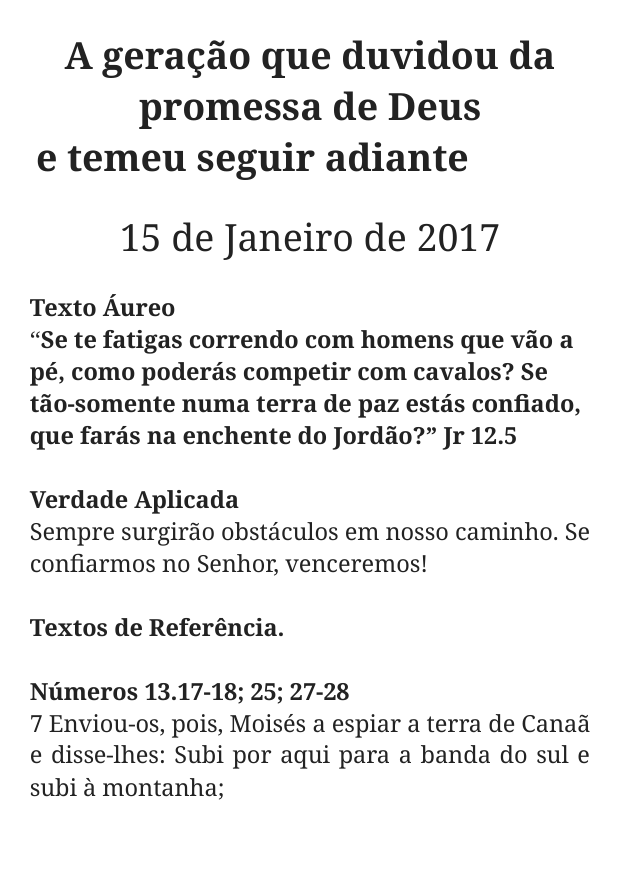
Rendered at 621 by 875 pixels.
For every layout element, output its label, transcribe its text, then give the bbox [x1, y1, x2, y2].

text “Se te fatigas correndo com homens que vão a pé, como poderás competir com cavalos? Se tão-somente numa terra de paz estás confiado, que farás na enchente do Jordão?” Jr 12.5 [29, 323, 591, 451]
text Texto Áureo [29, 291, 591, 323]
text Números 13.17-18; 25; 27-28 [29, 675, 591, 707]
text 15 de Janeiro de 2017 [29, 211, 591, 262]
text Textos de Referência. [29, 611, 591, 643]
text e temeu seguir adiante [29, 132, 591, 183]
text Verdade Aplicada [29, 483, 591, 515]
text A geração que duvidou da promessa de Deus [29, 29, 591, 132]
text 7 Enviou-os, pois, Moisés a espiar a terra de Canaã e disse-lhes: Subi por aqui para a banda do sul e subi à montanha; [29, 707, 591, 803]
text Sempre surgirão obstáculos em nosso caminho. Se confiarmos no Senhor, venceremos! [29, 515, 591, 579]
